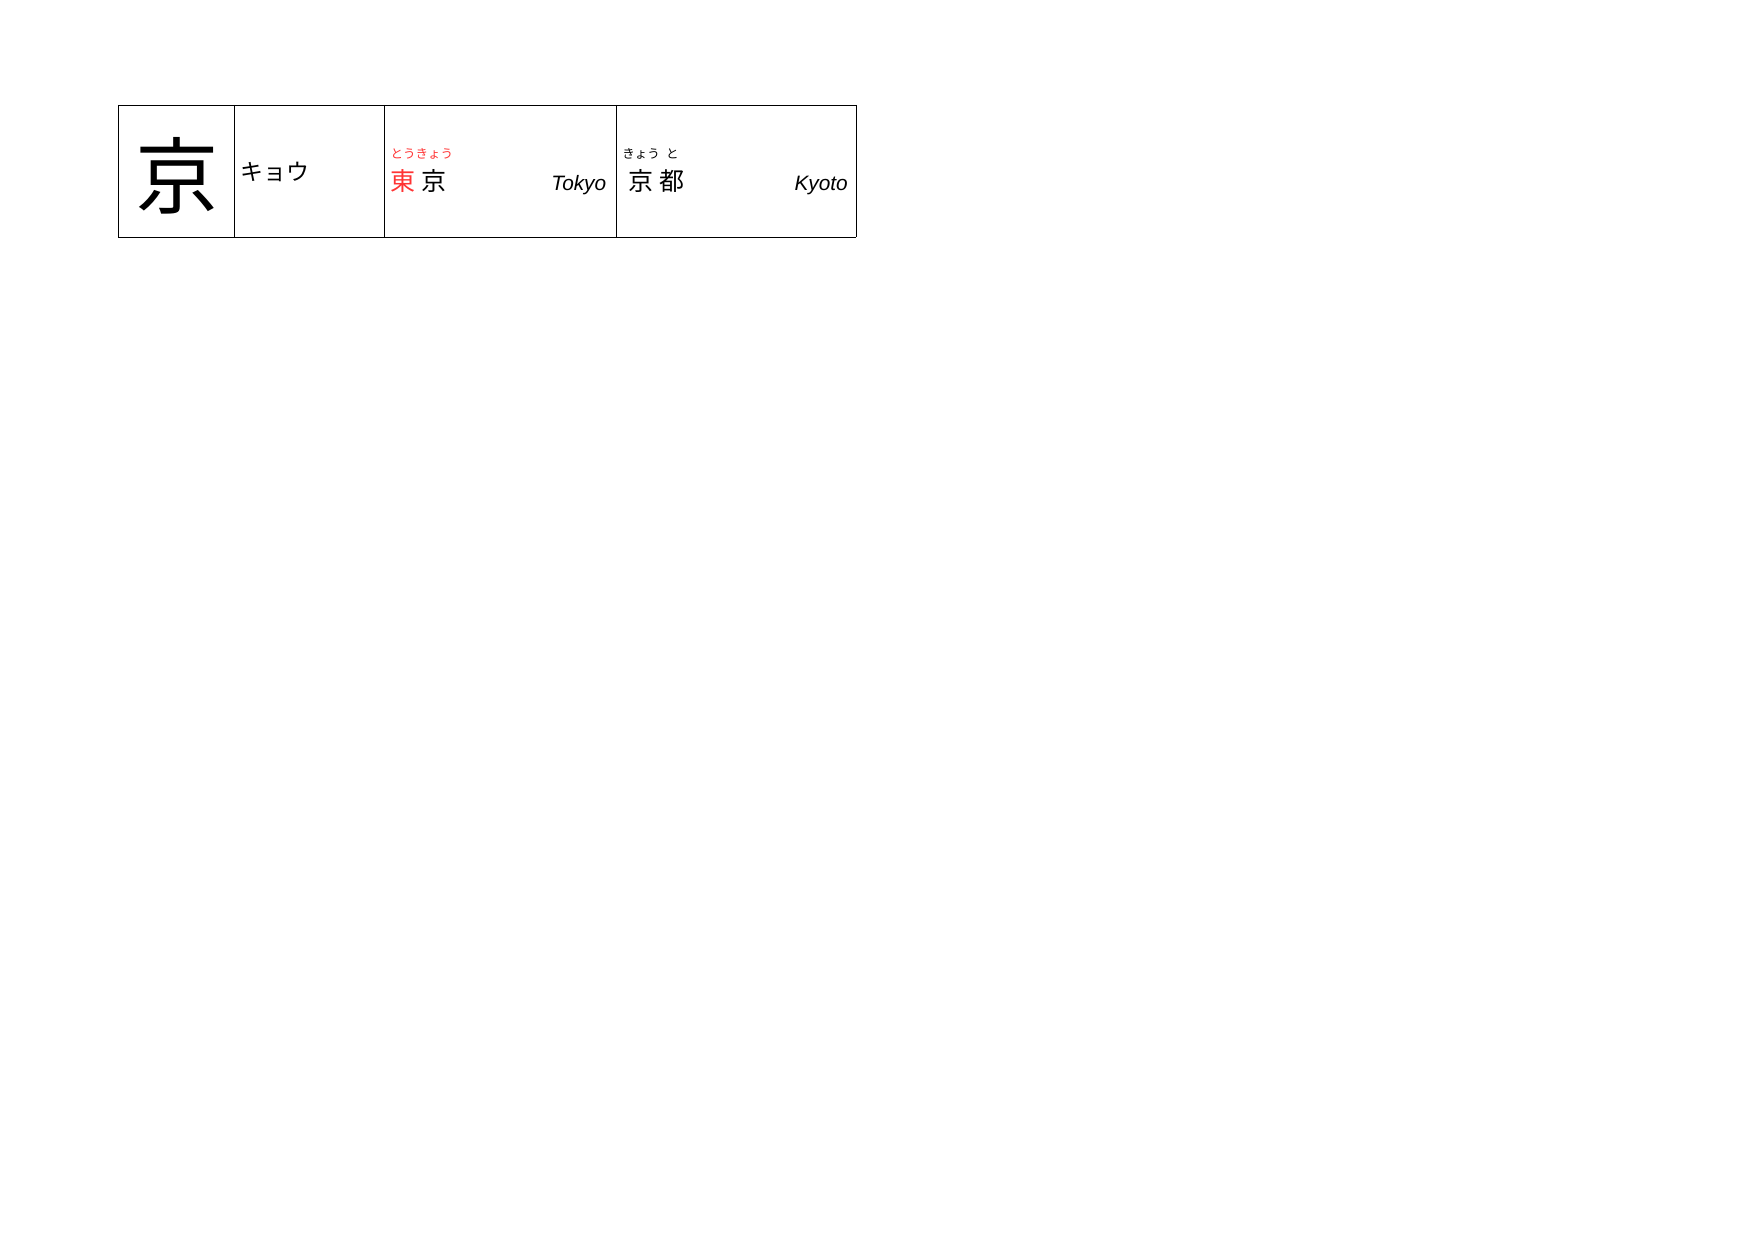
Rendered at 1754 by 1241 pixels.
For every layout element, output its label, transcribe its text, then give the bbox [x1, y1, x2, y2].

table_header キョウ [235, 106, 384, 237]
table_header 京 [119, 106, 234, 237]
table_header 東とう京きょう Tokyo [385, 106, 616, 237]
table_header 京きょう都と Kyoto [617, 106, 856, 237]
